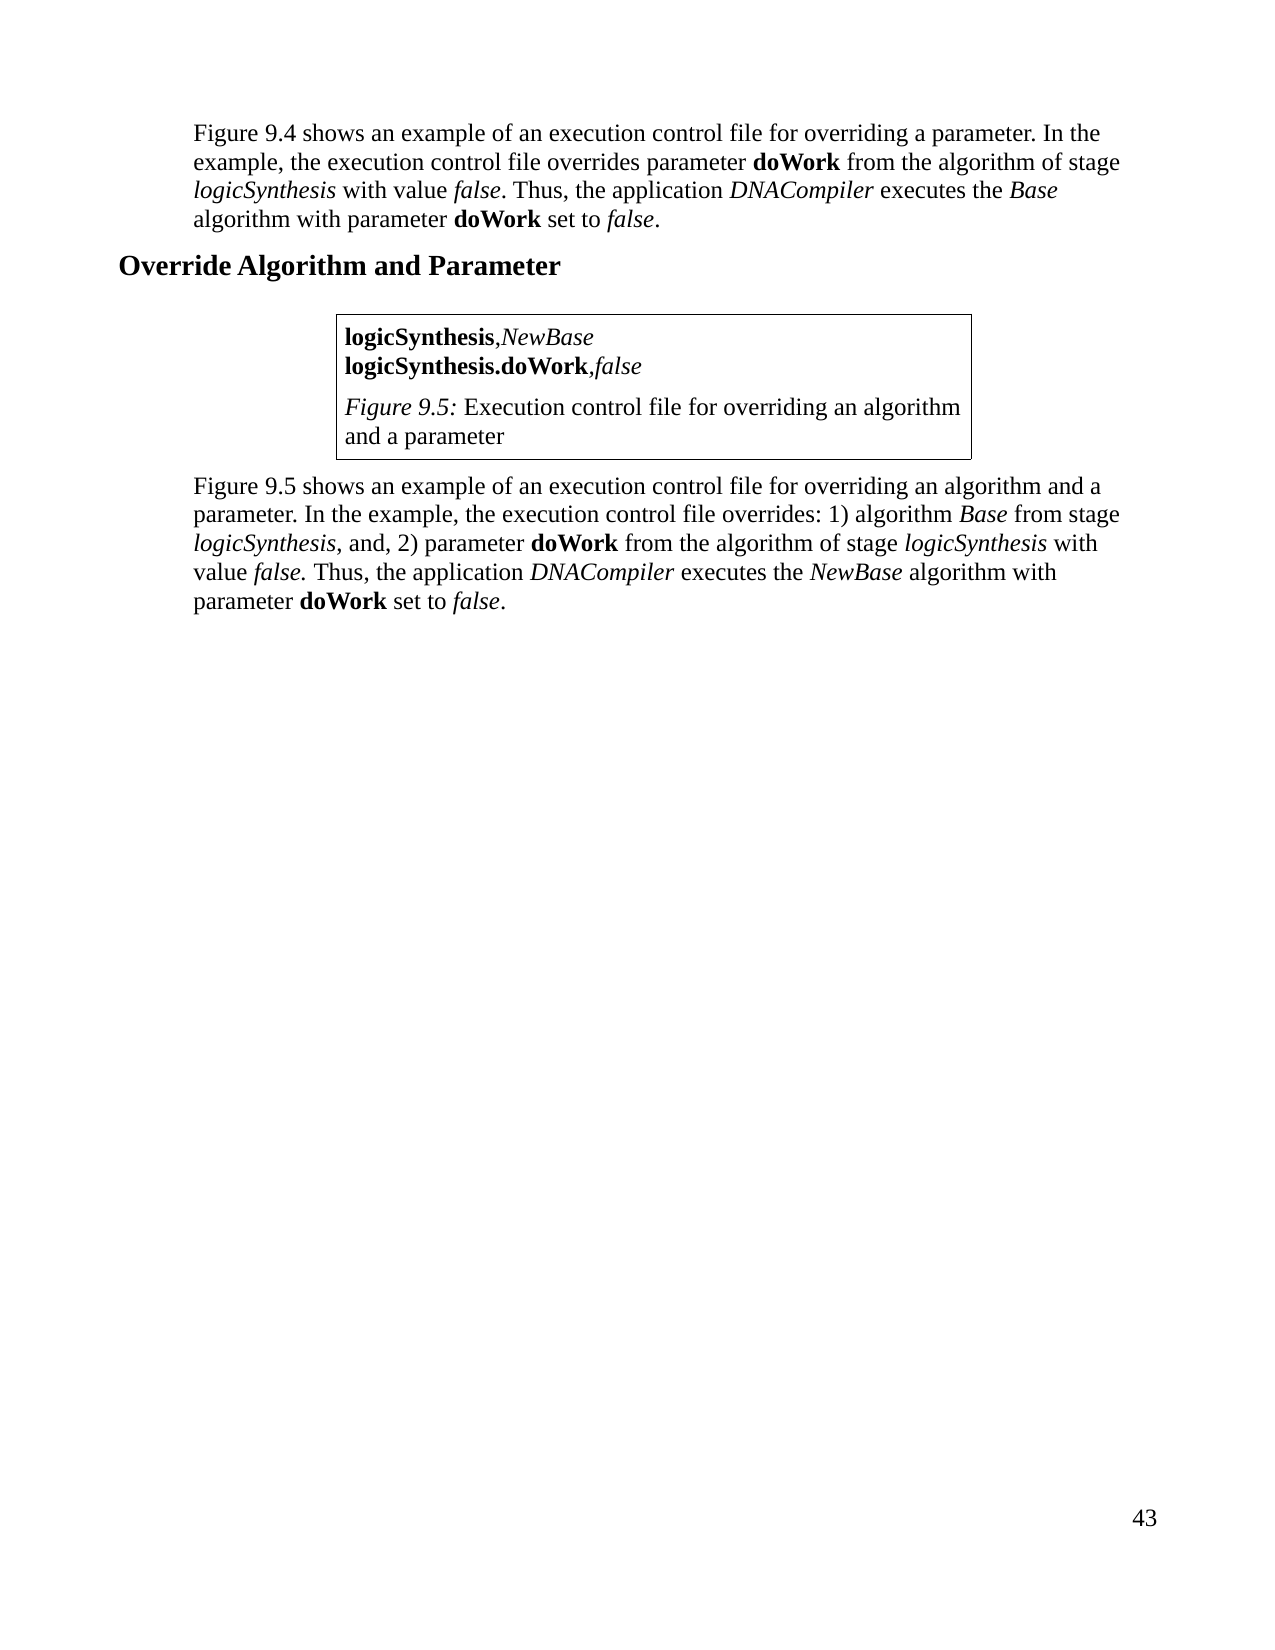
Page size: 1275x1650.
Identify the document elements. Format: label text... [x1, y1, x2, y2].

text logicSynthesis.doWork,false [344, 351, 962, 380]
text Figure 9.4 shows an example of an execution control file for overriding a parameter. In the example, the execution control file overrides parameter doWork from the algorithm of stage logicSynthesis with value false. Thus, the application DNACompiler executes the Base algorithm with parameter doWork set to false. [193, 118, 1157, 233]
text Override Algorithm and Parameter [118, 248, 1157, 281]
text Figure 9.5 shows an example of an execution control file for overriding an algorithm and a parameter. In the example, the execution control file overrides: 1) algorithm Base from stage logicSynthesis, and, 2) parameter doWork from the algorithm of stage logicSynthesis with value false. Thus, the application DNACompiler executes the NewBase algorithm with parameter doWork set to false. [193, 296, 1157, 614]
text logicSynthesis,NewBase [344, 322, 962, 351]
text Figure 9.5: Execution control file for overriding an algorithm and a parameter [344, 392, 962, 450]
